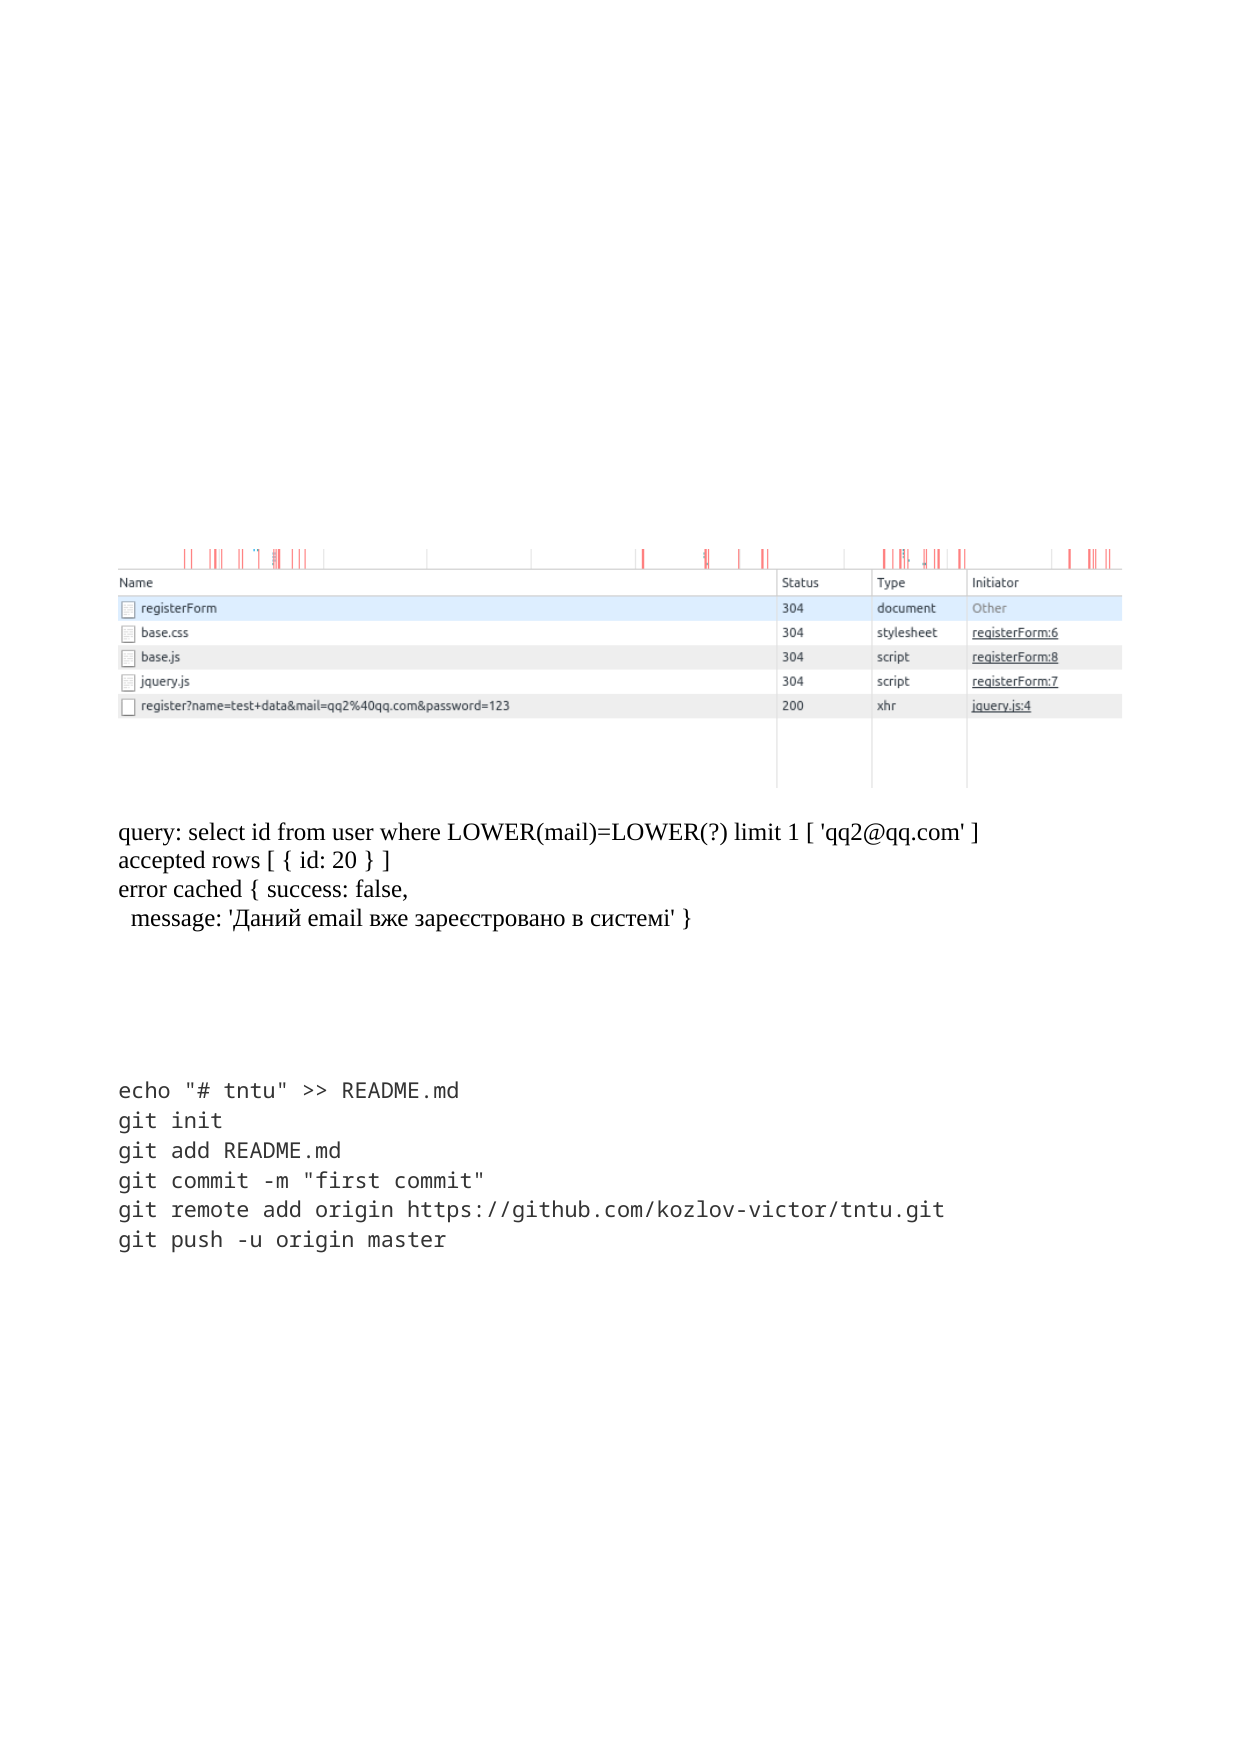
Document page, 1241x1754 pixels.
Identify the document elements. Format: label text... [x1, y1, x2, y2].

text echo "# tntu" >> README.md [118, 1075, 1122, 1105]
text query: select id from user where LOWER(mail)=LOWER(?) limit 1 [ 'qq2@qq.com' ] [118, 817, 1122, 845]
text message: 'Даний email вже зареєстровано в системі' } [118, 903, 1122, 932]
text git add README.md [118, 1135, 1122, 1165]
text git push -u origin master [118, 1224, 1122, 1254]
text accepted rows [ { id: 20 } ] [118, 845, 1122, 874]
text error cached { success: false, [118, 874, 1122, 903]
text git remote add origin https://github.com/kozlov-victor/tntu.git [118, 1194, 1122, 1224]
text git init [118, 1105, 1122, 1135]
text git commit -m "first commit" [118, 1165, 1122, 1194]
picture [118, 549, 1123, 788]
